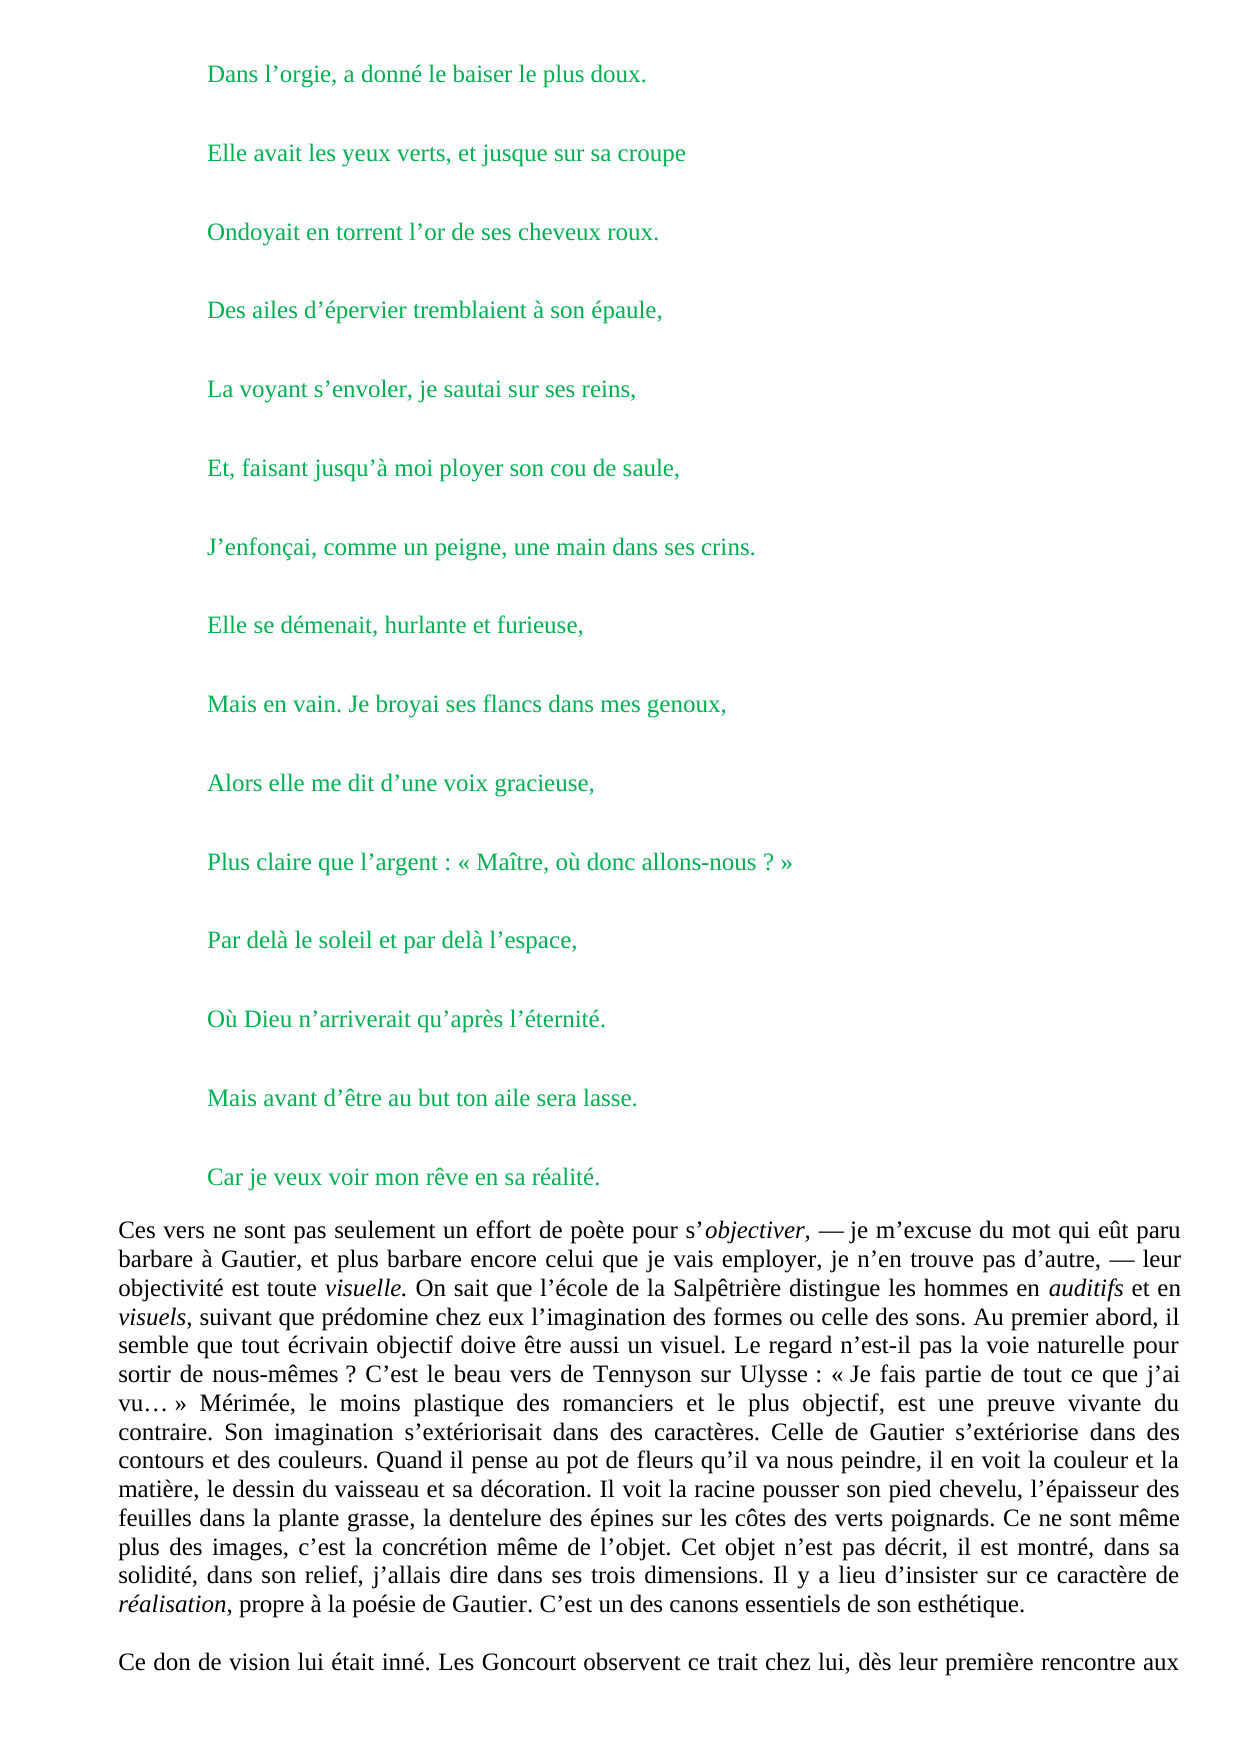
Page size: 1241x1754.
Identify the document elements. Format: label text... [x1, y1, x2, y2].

text Alors elle me dit d’une voix gracieuse, [207, 768, 1181, 797]
text La voyant s’envoler, je sautai sur ses reins, [207, 374, 1181, 403]
text Mais en vain. Je broyai ses flancs dans mes genoux, [207, 689, 1181, 718]
text Dans l’orgie, a donné le baiser le plus doux. [207, 59, 1181, 88]
text Par delà le soleil et par delà l’espace, [207, 925, 1181, 954]
text J’enfonçai, comme un peigne, une main dans ses crins. [207, 532, 1181, 560]
text Des ailes d’épervier tremblaient à son épaule, [207, 295, 1181, 324]
text Plus claire que l’argent : « Maître, où donc allons-nous ? » [207, 847, 1181, 875]
text Mais avant d’être au but ton aile sera lasse. [207, 1083, 1181, 1112]
text Ce don de vision lui était inné. Les Goncourt observent ce trait chez lui, dès leur première rencontre aux [118, 1647, 1181, 1676]
text Où Dieu n’arriverait qu’après l’éternité. [207, 1004, 1181, 1033]
text Ces vers ne sont pas seulement un effort de poète pour s’objectiver, — je m’excuse du mot qui eût paru barbare à Gautier, et plus barbare encore celui que je vais employer, je n’en trouve pas d’autre, — leur objectivité est toute visuelle. On sait que l’école de la Salpêtrière distingue les hommes en auditifs et en visuels, suivant que prédomine chez eux l’imagination des formes ou celle des sons. Au premier abord, il semble que tout écrivain objectif doive être aussi un visuel. Le regard n’est-il pas la voie naturelle pour sortir de nous-mêmes ? C’est le beau vers de Tennyson sur Ulysse : « Je fais partie de tout ce que j’ai vu… » Mérimée, le moins plastique des romanciers et le plus objectif, est une preuve vivante du contraire. Son imagination s’extériorisait dans des caractères. Celle de Gautier s’extériorise dans des contours et des couleurs. Quand il pense au pot de fleurs qu’il va nous peindre, il en voit la couleur et la matière, le dessin du vaisseau et sa décoration. Il voit la racine pousser son pied chevelu, l’épaisseur des feuilles dans la plante grasse, la dentelure des épines sur les côtes des verts poignards. Ce ne sont même plus des images, c’est la concrétion même de l’objet. Cet objet n’est pas décrit, il est montré, dans sa solidité, dans son relief, j’allais dire dans ses trois dimensions. Il y a lieu d’insister sur ce caractère de réalisation, propre à la poésie de Gautier. C’est un des canons essentiels de son esthétique. [118, 1215, 1181, 1618]
text Elle se démenait, hurlante et furieuse, [207, 610, 1181, 639]
text Elle avait les yeux verts, et jusque sur sa croupe [207, 138, 1181, 167]
text Et, faisant jusqu’à moi ployer son cou de saule, [207, 453, 1181, 482]
text Car je veux voir mon rêve en sa réalité. [207, 1162, 1181, 1190]
text Ondoyait en torrent l’or de ses cheveux roux. [207, 217, 1181, 245]
